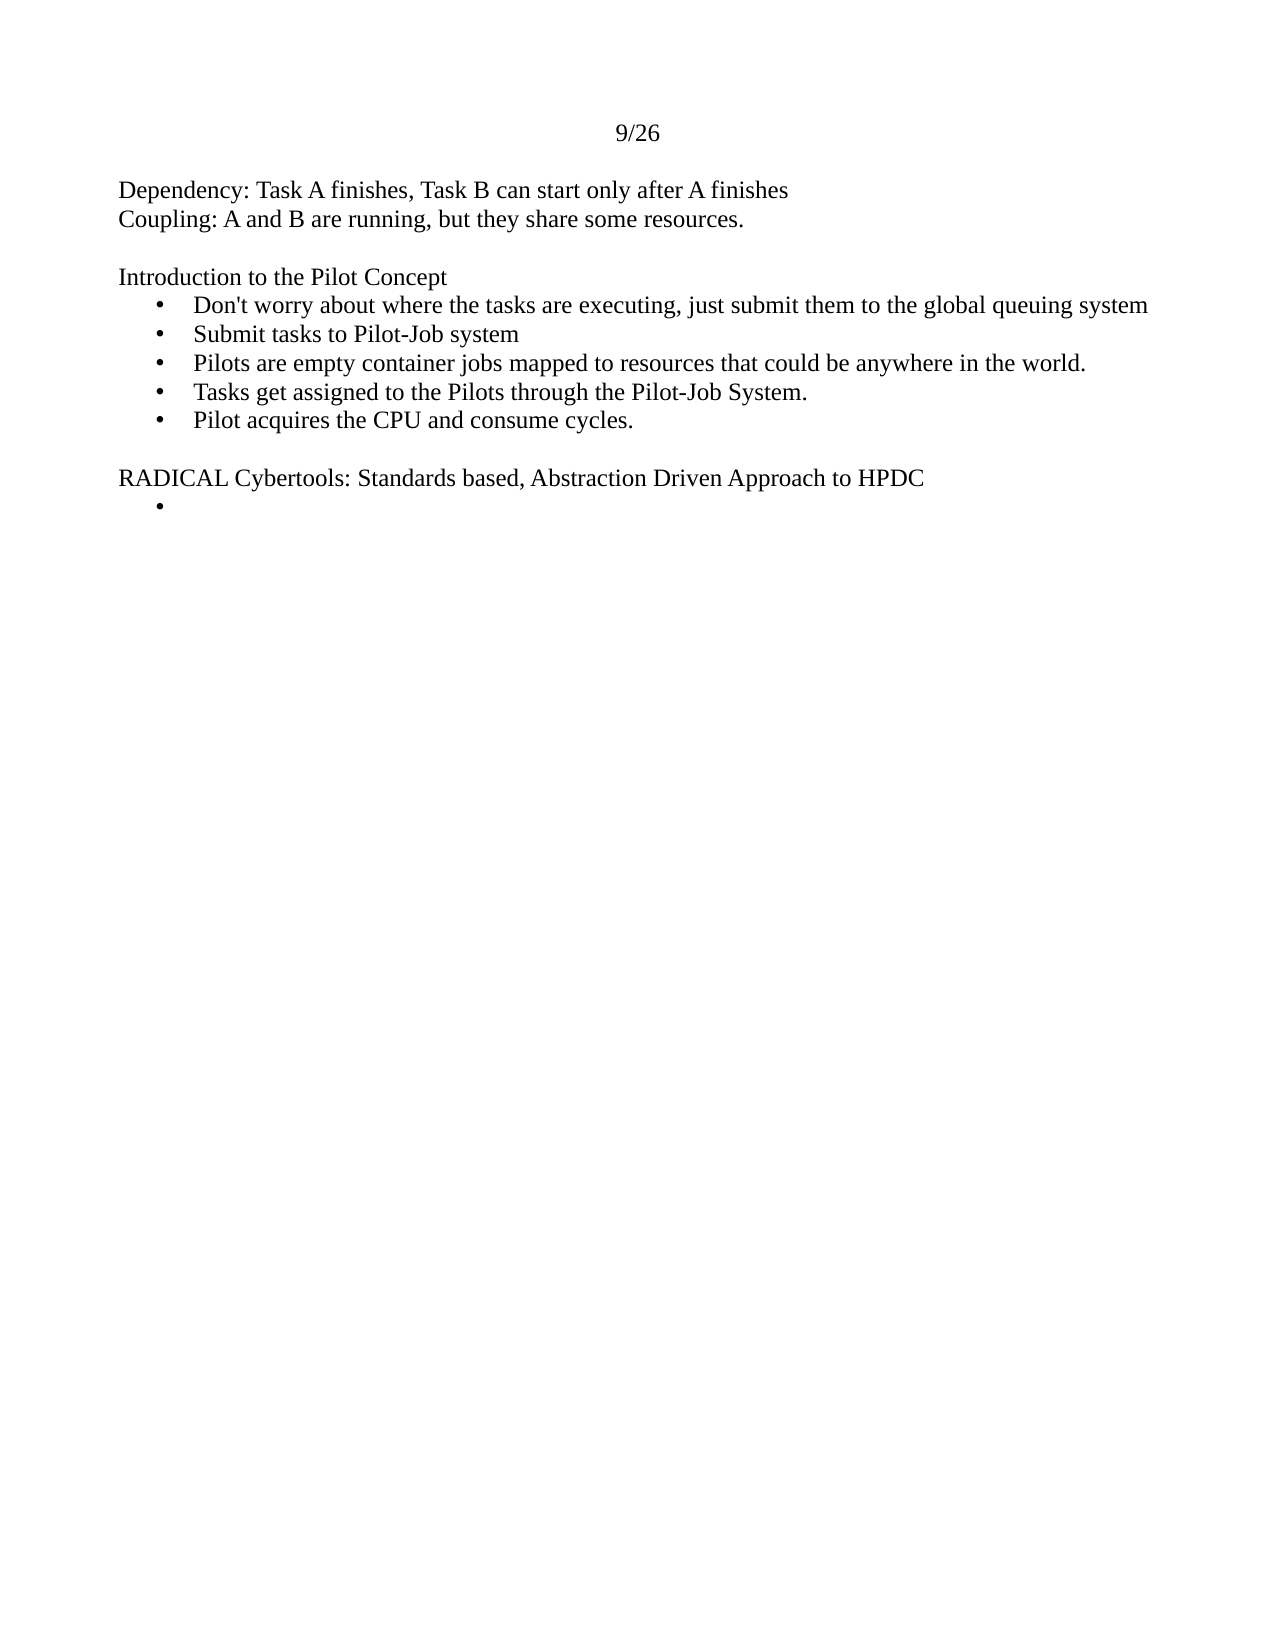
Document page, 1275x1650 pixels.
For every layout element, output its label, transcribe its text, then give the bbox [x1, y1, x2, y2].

list Don't worry about where the tasks are executing, just submit them to the global queuing system [156, 291, 1157, 319]
text Coupling: A and B are running, but they share some resources. [118, 204, 1157, 233]
text Introduction to the Pilot Concept [118, 262, 1157, 291]
list Pilots are empty container jobs mapped to resources that could be anywhere in the world. [156, 348, 1157, 377]
list Tasks get assigned to the Pilots through the Pilot-Job System. [156, 377, 1157, 406]
text RADICAL Cybertools: Standards based, Abstraction Driven Approach to HPDC [118, 463, 1157, 492]
list Pilot acquires the CPU and consume cycles. [156, 406, 1157, 434]
text 9/26 [118, 118, 1157, 147]
list Submit tasks to Pilot-Job system [156, 319, 1157, 348]
text Dependency: Task A finishes, Task B can start only after A finishes [118, 176, 1157, 204]
